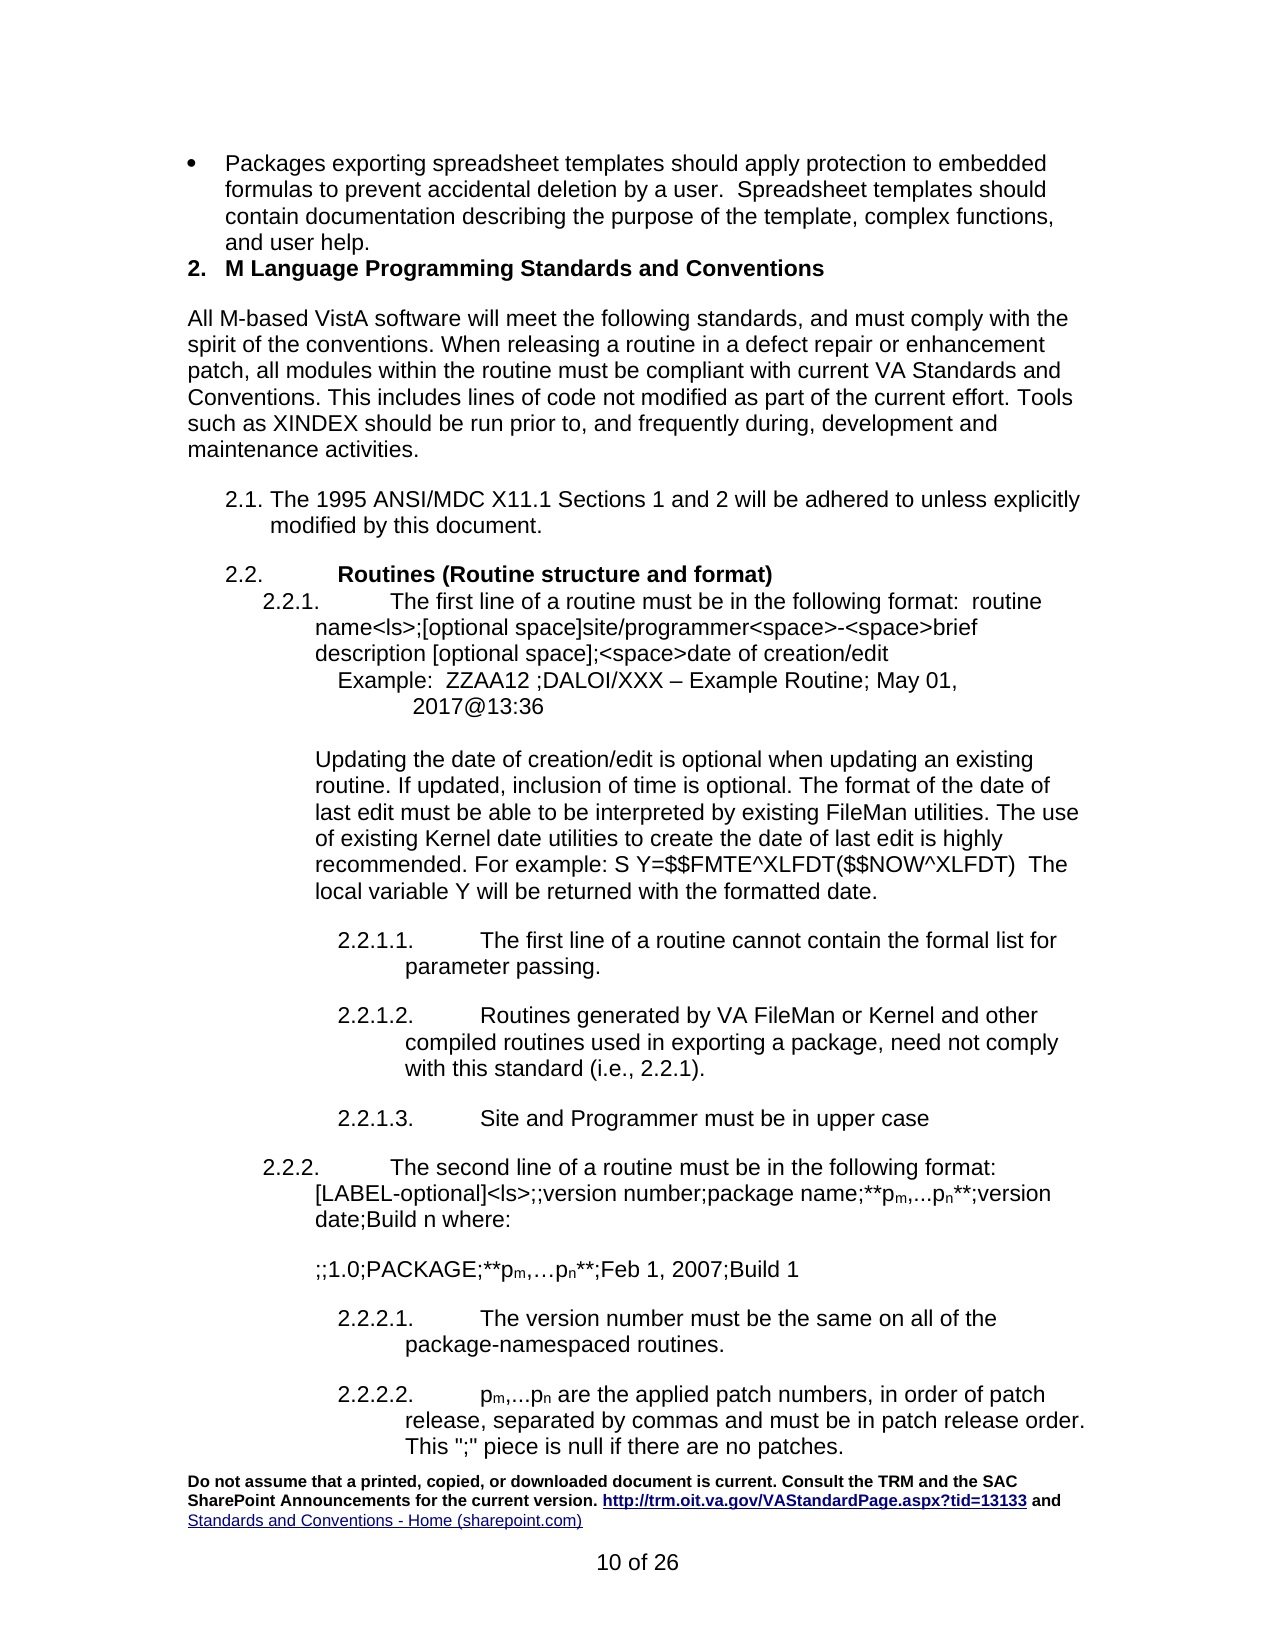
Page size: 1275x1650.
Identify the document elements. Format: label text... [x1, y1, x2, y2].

list Routines (Routine structure and format) [225, 561, 1087, 588]
text ;;1.0;PACKAGE;**pm,…pn**;Feb 1, 2007;Build 1 [315, 1256, 1087, 1282]
list The first line of a routine must be in the following format: routine name<ls>;[optional space]site/programmer<space>-<space>brief description [optional space];<space>date of creation/edit [262, 588, 1087, 667]
list Packages exporting spreadsheet templates should apply protection to embedded formulas to prevent accidental deletion by a user. Spreadsheet templates should contain documentation describing the purpose of the template, complex functions, and user help. [187, 150, 1087, 255]
list The 1995 ANSI/MDC X11.1 Sections 1 and 2 will be adhered to unless explicitly modified by this document. [225, 486, 1087, 538]
list M Language Programming Standards and Conventions [187, 255, 1087, 282]
text All M-based VistA software will meet the following standards, and must comply with the spirit of the conventions. When releasing a routine in a defect repair or enhancement patch, all modules within the routine must be compliant with current VA Standards and Conventions. This includes lines of code not modified as part of the current effort. Tools such as XINDEX should be run prior to, and frequently during, development and maintenance activities. [187, 305, 1087, 463]
list The version number must be the same on all of the package-namespaced routines. [337, 1305, 1087, 1358]
list Site and Programmer must be in upper case [337, 1104, 1087, 1131]
list Routines generated by VA FileMan or Kernel and other compiled routines used in exporting a package, need not comply with this standard (i.e., 2.2.1). [337, 1002, 1087, 1082]
text Updating the date of creation/edit is optional when updating an existing routine. If updated, inclusion of time is optional. The format of the date of last edit must be able to be interpreted by existing FileMan utilities. The use of existing Kernel date utilities to create the date of last edit is highly recommended. For example: S Y=$$FMTE^XLFDT($$NOW^XLFDT) The local variable Y will be returned with the formatted date. [315, 746, 1087, 904]
text Example: ZZAA12 ;DALOI/XXX – Example Routine; May 01, 2017@13:36 [337, 667, 1087, 719]
list The second line of a routine must be in the following format: [LABEL-optional]<ls>;;version number;package name;**pm,...pn**;version date;Build n where: [262, 1154, 1087, 1233]
list pm,...pn are the applied patch numbers, in order of patch release, separated by commas and must be in patch release order. This ";" piece is null if there are no patches. [337, 1381, 1087, 1460]
list The first line of a routine cannot contain the formal list for parameter passing. [337, 927, 1087, 979]
